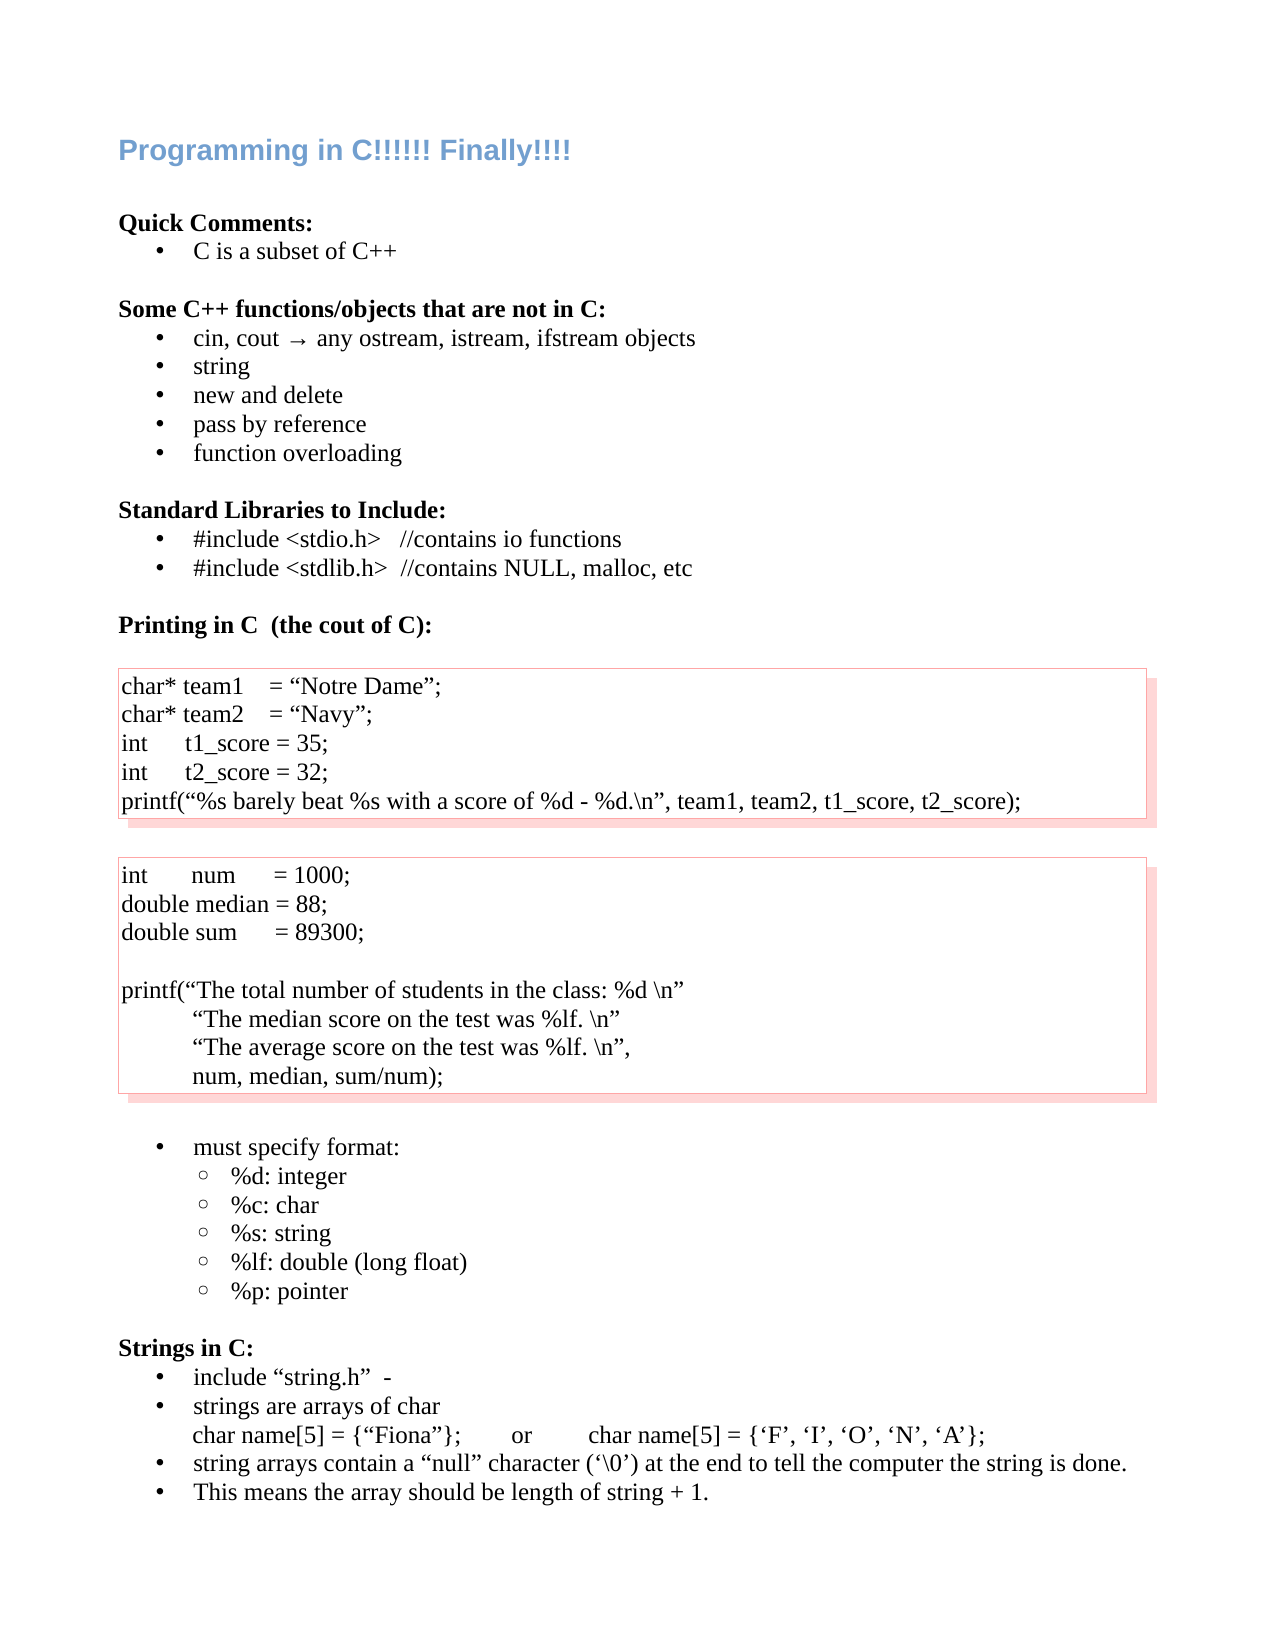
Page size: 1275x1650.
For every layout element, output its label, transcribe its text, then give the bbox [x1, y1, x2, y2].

text double median = 88; [119, 886, 1146, 914]
list C is a subset of C++ [156, 236, 1157, 265]
text printf(“%s barely beat %s with a score of %d - %d.\n”, team1, team2, t1_score, t2_score); [119, 783, 1146, 818]
list string arrays contain a “null” character (‘\0’) at the end to tell the computer the string is done. [156, 1448, 1157, 1477]
list cin, cout → any ostream, istream, ifstream objects [156, 323, 1157, 351]
list %lf: double (long float) [193, 1247, 1157, 1276]
text Printing in C (the cout of C): [118, 610, 1157, 639]
text Quick Comments: [118, 208, 1157, 236]
list must specify format: [156, 1132, 1157, 1161]
list #include <stdio.h> //contains io functions [156, 524, 1157, 553]
text double sum = 89300; [119, 914, 1146, 946]
text printf(“The total number of students in the class: %d \n” [119, 972, 1146, 1001]
text num, median, sum/num); [119, 1058, 1146, 1093]
list %p: pointer [193, 1276, 1157, 1305]
text Standard Libraries to Include: [118, 495, 1157, 524]
list #include <stdlib.h> //contains NULL, malloc, etc [156, 553, 1157, 581]
list This means the array should be length of string + 1. [156, 1477, 1157, 1506]
text Strings in C: [118, 1333, 1157, 1362]
text char* team2 = “Navy”; [119, 696, 1146, 725]
text Some C++ functions/objects that are not in C: [118, 294, 1157, 323]
text “The average score on the test was %lf. \n”, [119, 1029, 1146, 1058]
text “The median score on the test was %lf. \n” [119, 1001, 1146, 1029]
list %d: integer [193, 1161, 1157, 1190]
list new and delete [156, 380, 1157, 409]
text char* team1 = “Notre Dame”; [119, 669, 1146, 696]
text int t2_score = 32; [119, 754, 1146, 783]
text int t1_score = 35; [119, 725, 1146, 754]
list pass by reference [156, 409, 1157, 438]
list string [156, 351, 1157, 380]
list include “string.h” - [156, 1362, 1157, 1391]
subtitle Programming in C!!!!!! Finally!!!! [118, 133, 1157, 166]
text char name[5] = {“Fiona”}; or char name[5] = {‘F’, ‘I’, ‘O’, ‘N’, ‘A’}; [118, 1420, 1157, 1448]
list %s: string [193, 1218, 1157, 1247]
list %c: char [193, 1190, 1157, 1218]
list strings are arrays of char [156, 1391, 1157, 1420]
text int num = 1000; [119, 858, 1146, 886]
list function overloading [156, 438, 1157, 466]
